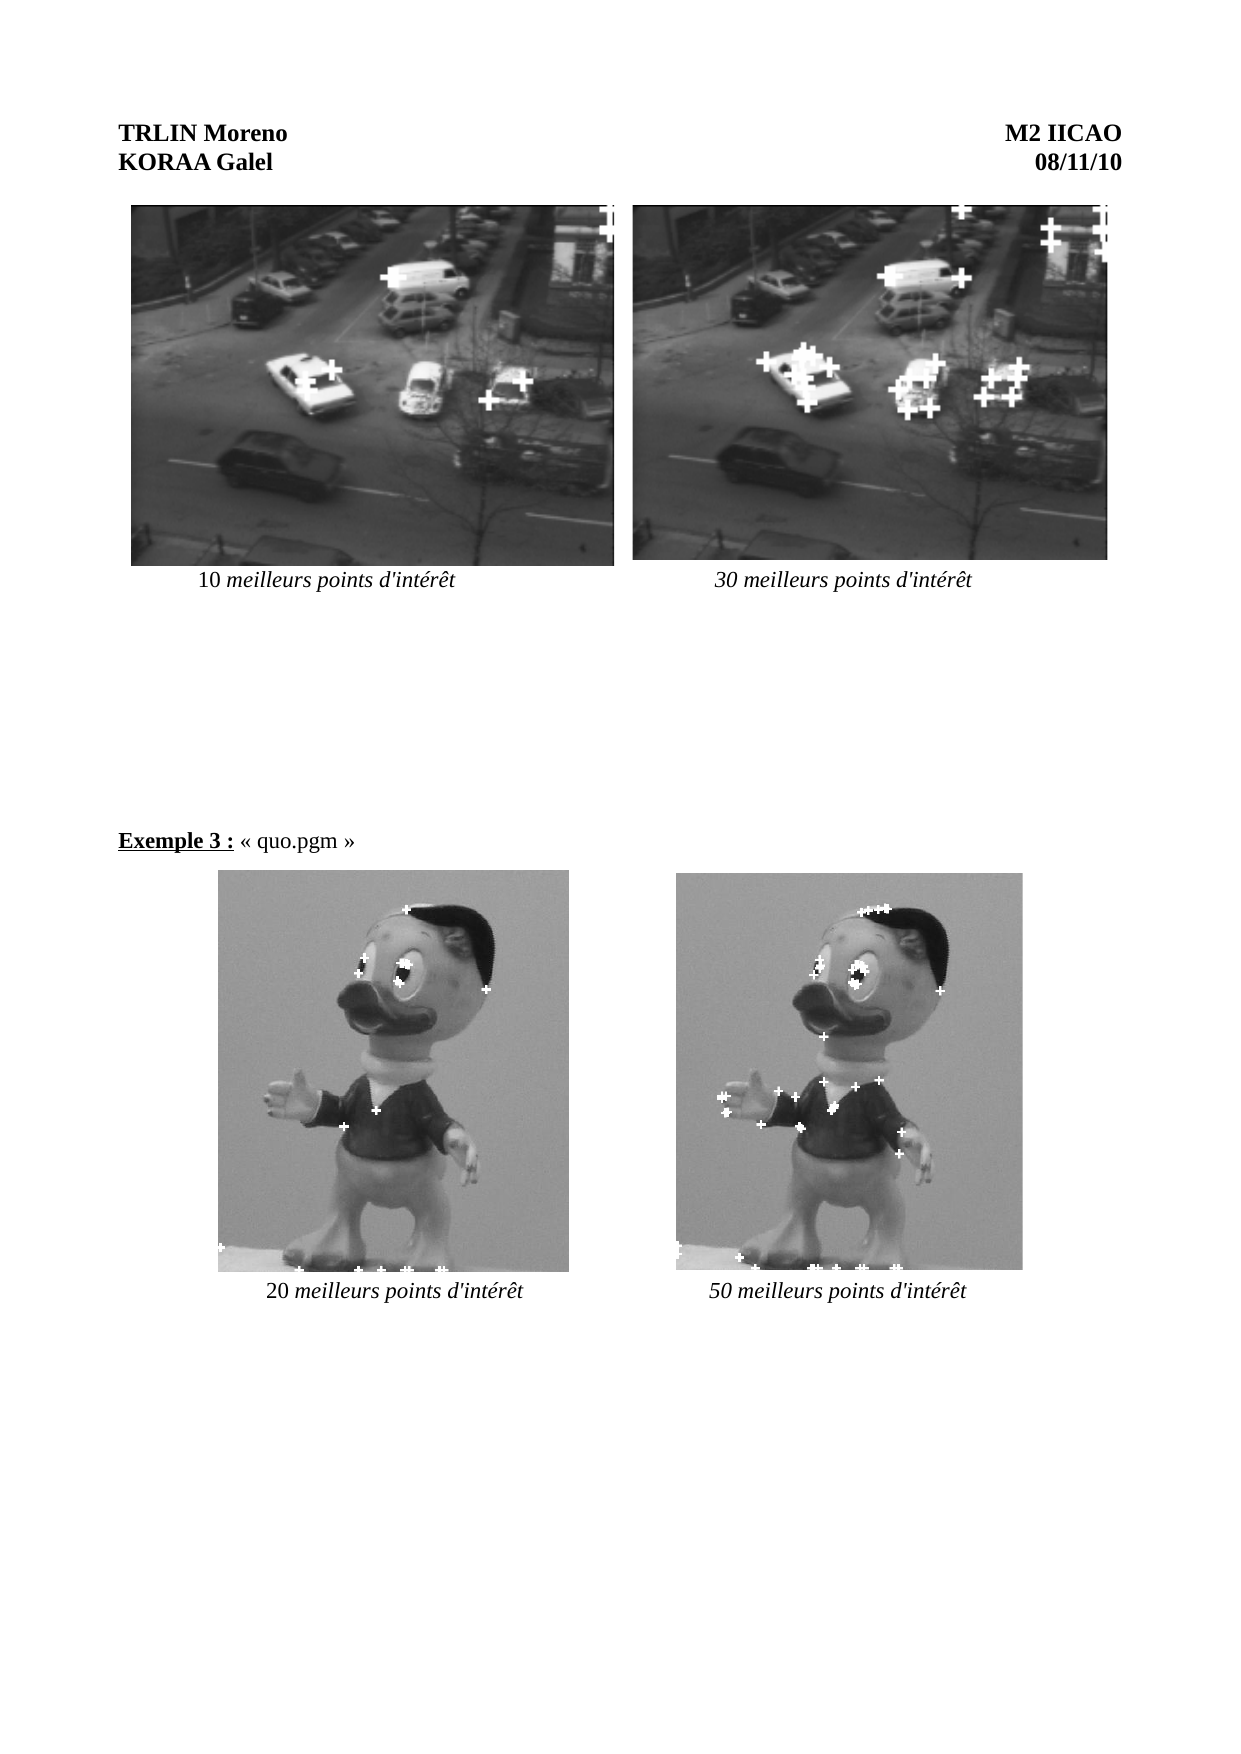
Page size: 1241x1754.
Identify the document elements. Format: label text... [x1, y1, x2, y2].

text 20 meilleurs points d'intérêt 50 meilleurs points d'intérêt [118, 853, 1122, 1305]
picture [632, 205, 1108, 560]
picture [676, 873, 1023, 1270]
picture [131, 205, 615, 566]
picture [218, 870, 569, 1272]
text Exemple 3 : « quo.pgm » [118, 827, 1122, 853]
text 10 meilleurs points d'intérêt 30 meilleurs points d'intérêt [118, 205, 1122, 592]
